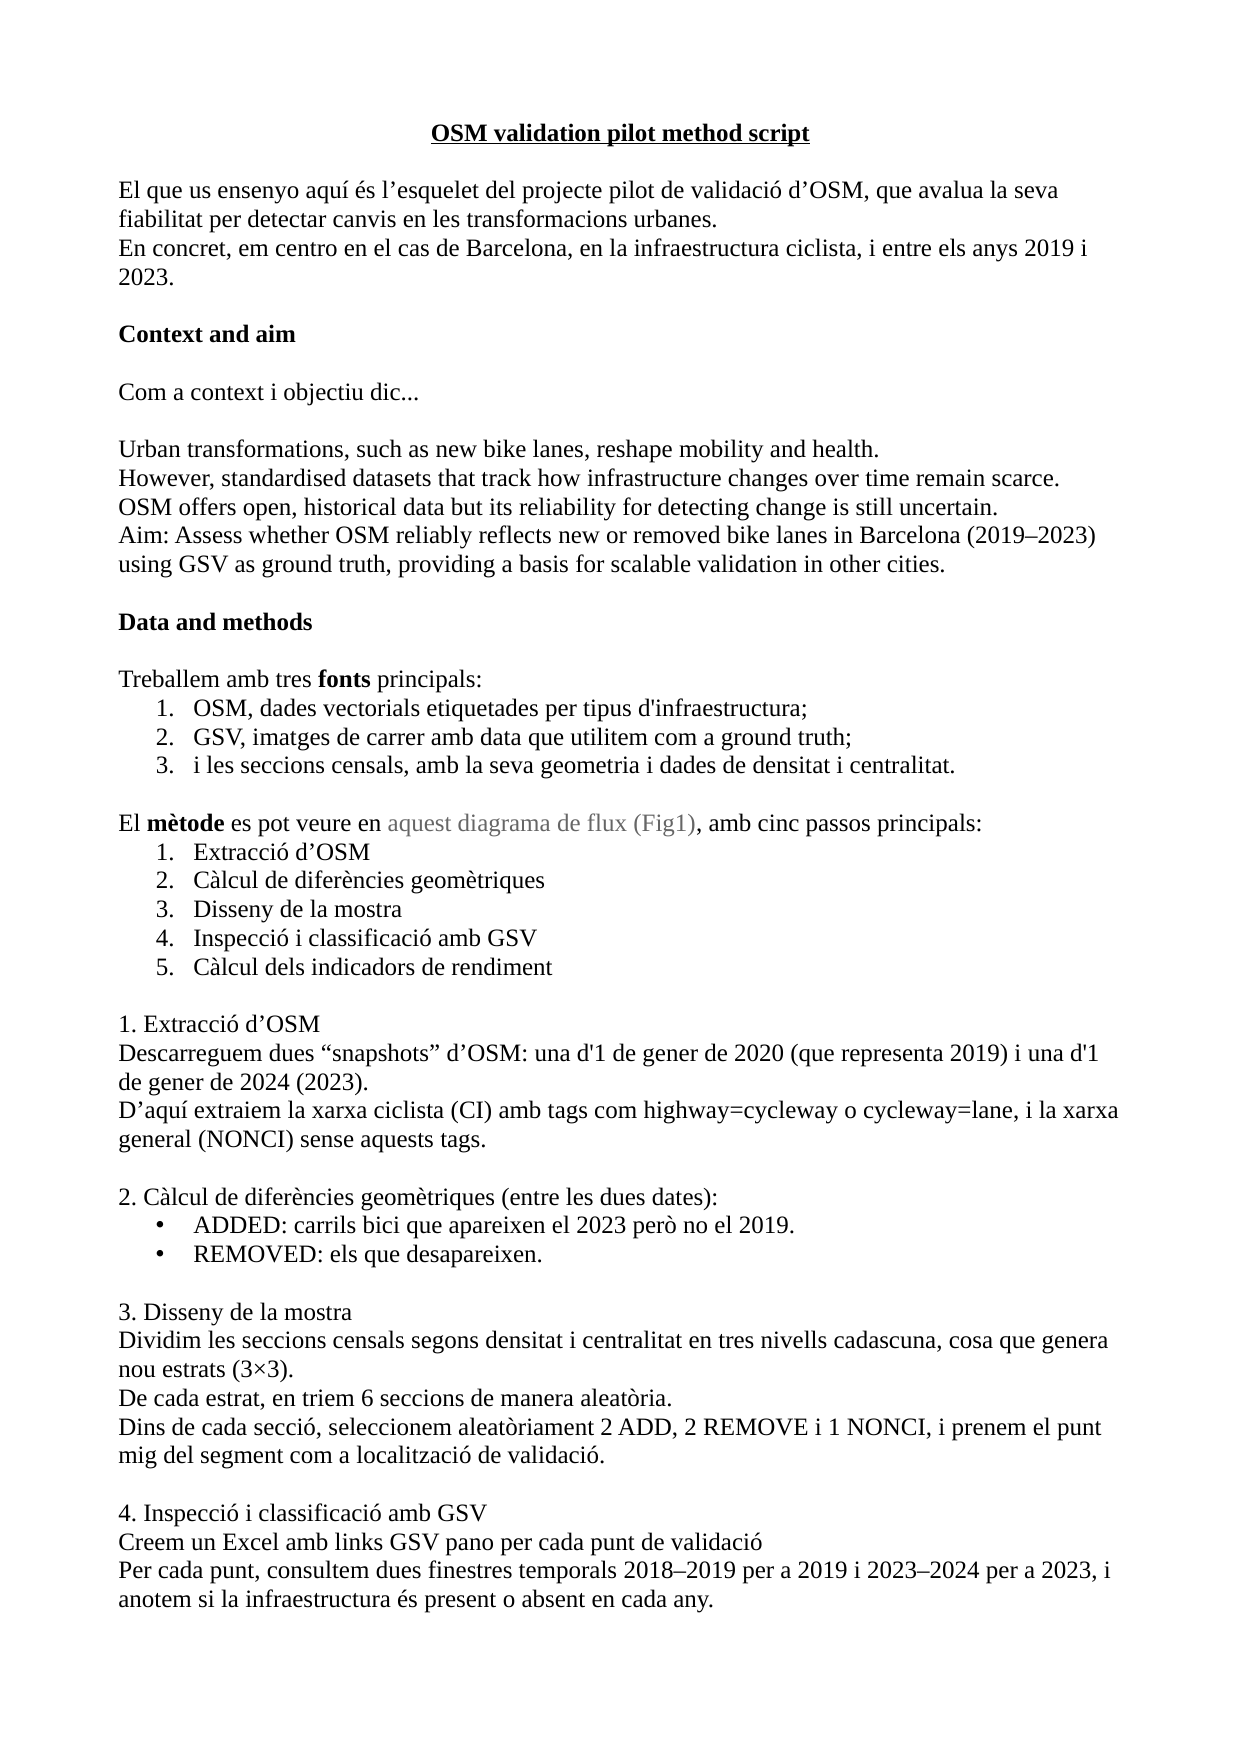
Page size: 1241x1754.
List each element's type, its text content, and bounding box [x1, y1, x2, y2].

text Treballem amb tres fonts principals: [118, 664, 1122, 693]
text Dividim les seccions censals segons densitat i centralitat en tres nivells cadascuna, cosa que genera nou estrats (3×3). [118, 1326, 1122, 1383]
text El mètode es pot veure en aquest diagrama de flux (Fig1), amb cinc passos principals: [118, 808, 1122, 837]
text De cada estrat, en triem 6 seccions de manera aleatòria. [118, 1383, 1122, 1412]
text Aim: Assess whether OSM reliably reflects new or removed bike lanes in Barcelona (2019–2023) using GSV as ground truth, providing a basis for scalable validation in other cities. [118, 521, 1122, 578]
text Creem un Excel amb links GSV pano per cada punt de validació [118, 1527, 1122, 1556]
text However, standardised datasets that track how infrastructure changes over time remain scarce. [118, 463, 1122, 492]
list Inspecció i classificació amb GSV [156, 923, 1122, 952]
list Disseny de la mostra [156, 894, 1122, 923]
text D’aquí extraiem la xarxa ciclista (CI) amb tags com highway=cycleway o cycleway=lane, i la xarxa general (NONCI) sense aquests tags. [118, 1096, 1122, 1153]
text Per cada punt, consultem dues finestres temporals 2018–2019 per a 2019 i 2023–2024 per a 2023, i anotem si la infraestructura és present o absent en cada any. [118, 1556, 1122, 1613]
list GSV, imatges de carrer amb data que utilitem com a ground truth; [156, 722, 1122, 751]
text 4. Inspecció i classificació amb GSV [118, 1498, 1122, 1527]
text Urban transformations, such as new bike lanes, reshape mobility and health. [118, 434, 1122, 463]
text OSM offers open, historical data but its reliability for detecting change is still uncertain. [118, 492, 1122, 521]
text 3. Disseny de la mostra [118, 1297, 1122, 1326]
list Càlcul dels indicadors de rendiment [156, 952, 1122, 981]
text Data and methods [118, 607, 1122, 636]
text 2. Càlcul de diferències geomètriques (entre les dues dates): [118, 1182, 1122, 1211]
list i les seccions censals, amb la seva geometria i dades de densitat i centralitat. [156, 751, 1122, 779]
list REMOVED: els que desapareixen. [156, 1239, 1122, 1268]
text El que us ensenyo aquí és l’esquelet del projecte pilot de validació d’OSM, que avalua la seva fiabilitat per detectar canvis en les transformacions urbanes. En concret, em centro en el cas de Barcelona, en la infraestructura ciclista, i entre els anys 2019 i 2023. [118, 176, 1122, 291]
list Càlcul de diferències geomètriques [156, 866, 1122, 894]
text Context and aim [118, 319, 1122, 348]
text Descarreguem dues “snapshots” d’OSM: una d'1 de gener de 2020 (que representa 2019) i una d'1 de gener de 2024 (2023). [118, 1038, 1122, 1096]
text 1. Extracció d’OSM [118, 1009, 1122, 1038]
list OSM, dades vectorials etiquetades per tipus d'infraestructura; [156, 693, 1122, 722]
text Com a context i objectiu dic... [118, 377, 1122, 406]
text Dins de cada secció, seleccionem aleatòriament 2 ADD, 2 REMOVE i 1 NONCI, i prenem el punt mig del segment com a localització de validació. [118, 1412, 1122, 1469]
list Extracció d’OSM [156, 837, 1122, 866]
text OSM validation pilot method script [118, 118, 1122, 147]
list ADDED: carrils bici que apareixen el 2023 però no el 2019. [156, 1211, 1122, 1239]
